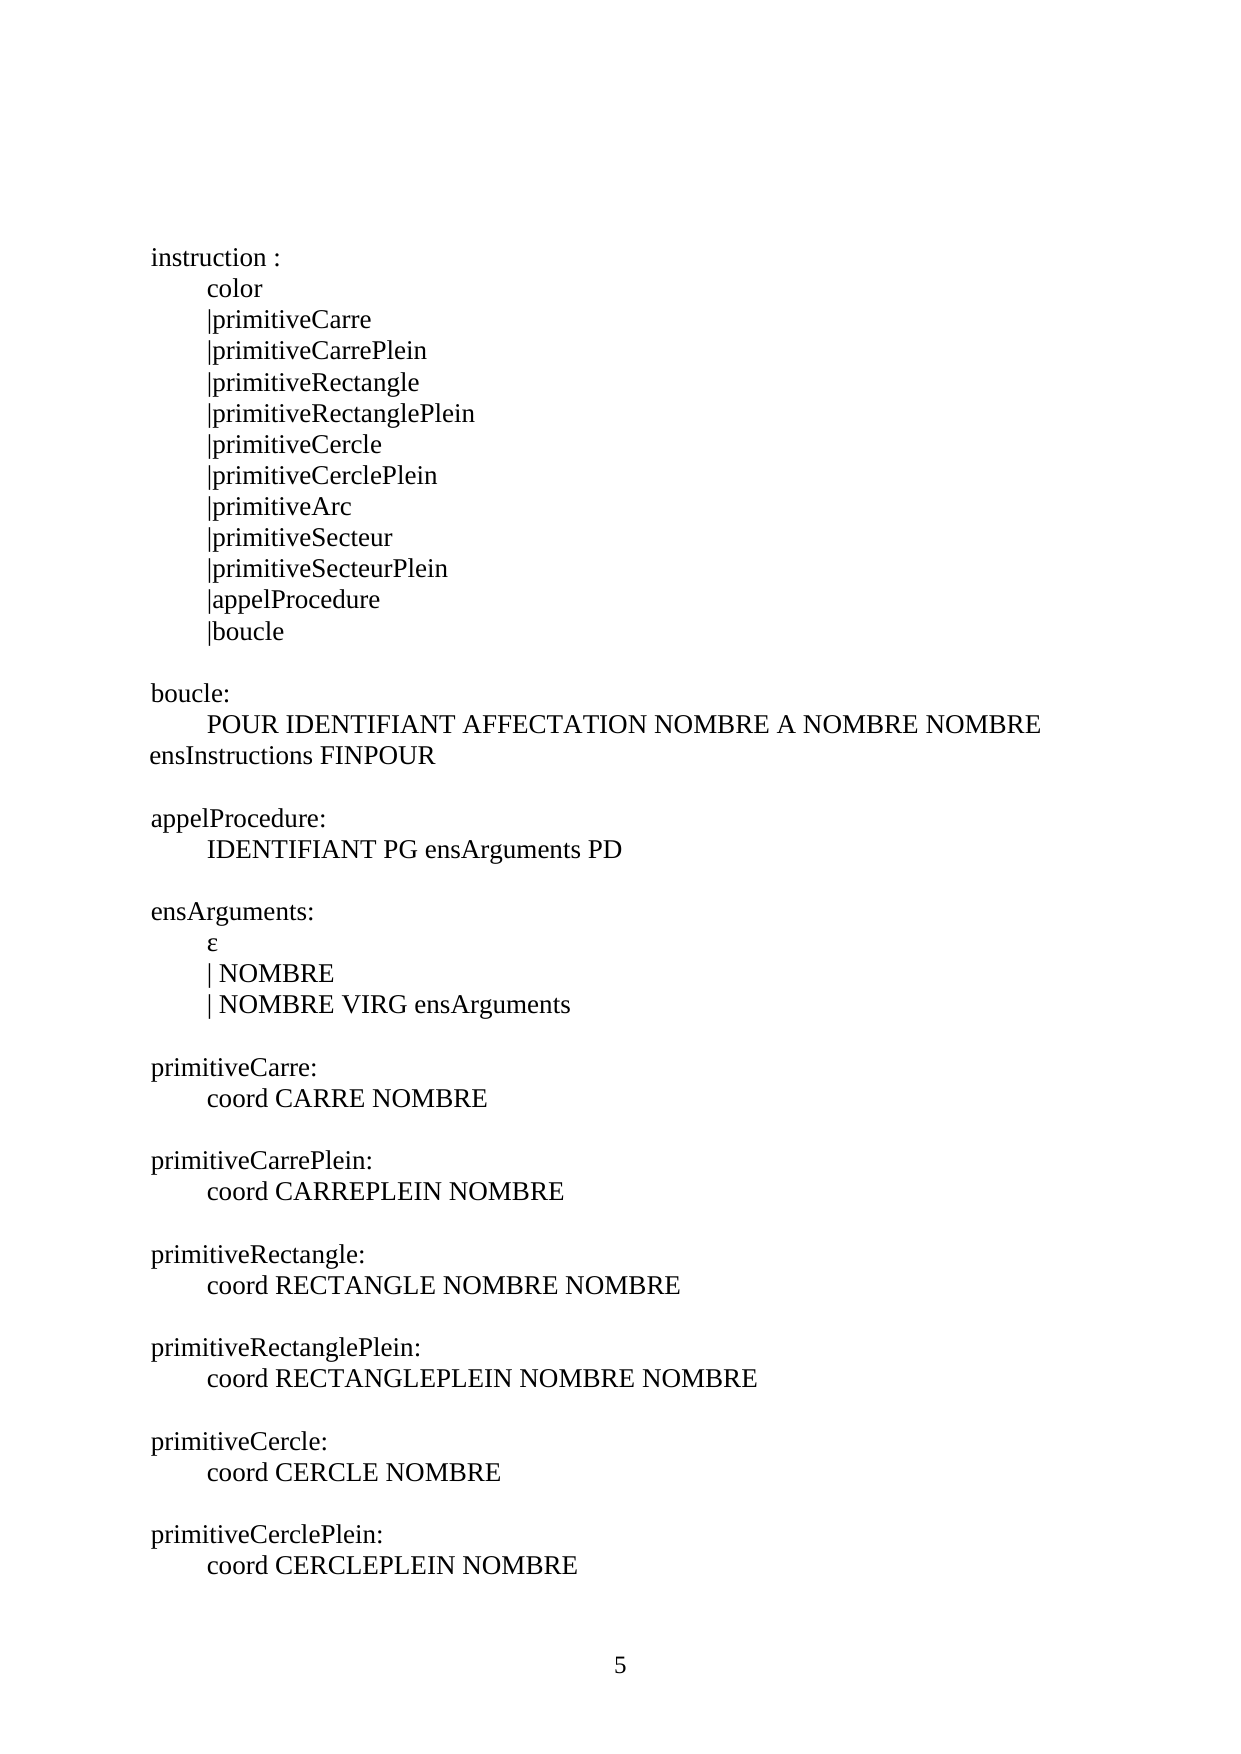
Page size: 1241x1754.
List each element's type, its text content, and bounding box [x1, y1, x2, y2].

text primitiveCerclePlein: [149, 1518, 1093, 1549]
text |primitiveSecteurPlein [149, 552, 1093, 584]
text coord CERCLE NOMBRE [149, 1456, 1093, 1487]
text |boucle [149, 615, 1093, 646]
text instruction : [149, 241, 1093, 272]
text coord RECTANGLEPLEIN NOMBRE NOMBRE [149, 1362, 1093, 1393]
text primitiveCarrePlein: [149, 1144, 1093, 1175]
text appelProcedure: [149, 802, 1093, 833]
text color [149, 272, 1093, 303]
text | NOMBRE VIRG ensArguments [149, 988, 1093, 1020]
text |primitiveRectangle [149, 366, 1093, 397]
text IDENTIFIANT PG ensArguments PD [149, 833, 1093, 864]
text |appelProcedure [149, 584, 1093, 615]
text |primitiveCerclePlein [149, 459, 1093, 490]
text primitiveRectangle: [149, 1238, 1093, 1269]
text |primitiveCercle [149, 428, 1093, 459]
text POUR IDENTIFIANT AFFECTATION NOMBRE A NOMBRE NOMBRE ensInstructions FINPOUR [149, 708, 1093, 771]
text ε [149, 926, 1093, 957]
text primitiveCarre: [149, 1051, 1093, 1082]
text coord CERCLEPLEIN NOMBRE [149, 1549, 1093, 1580]
text primitiveRectanglePlein: [149, 1331, 1093, 1362]
text coord RECTANGLE NOMBRE NOMBRE [149, 1269, 1093, 1300]
text |primitiveSecteur [149, 521, 1093, 552]
text ensArguments: [149, 895, 1093, 926]
text coord CARRE NOMBRE [149, 1082, 1093, 1113]
text |primitiveCarrePlein [149, 334, 1093, 366]
text boucle: [149, 677, 1093, 708]
text primitiveCercle: [149, 1424, 1093, 1456]
text coord CARREPLEIN NOMBRE [149, 1175, 1093, 1207]
text |primitiveCarre [149, 303, 1093, 334]
text |primitiveRectanglePlein [149, 397, 1093, 428]
text |primitiveArc [149, 490, 1093, 521]
text | NOMBRE [149, 957, 1093, 988]
